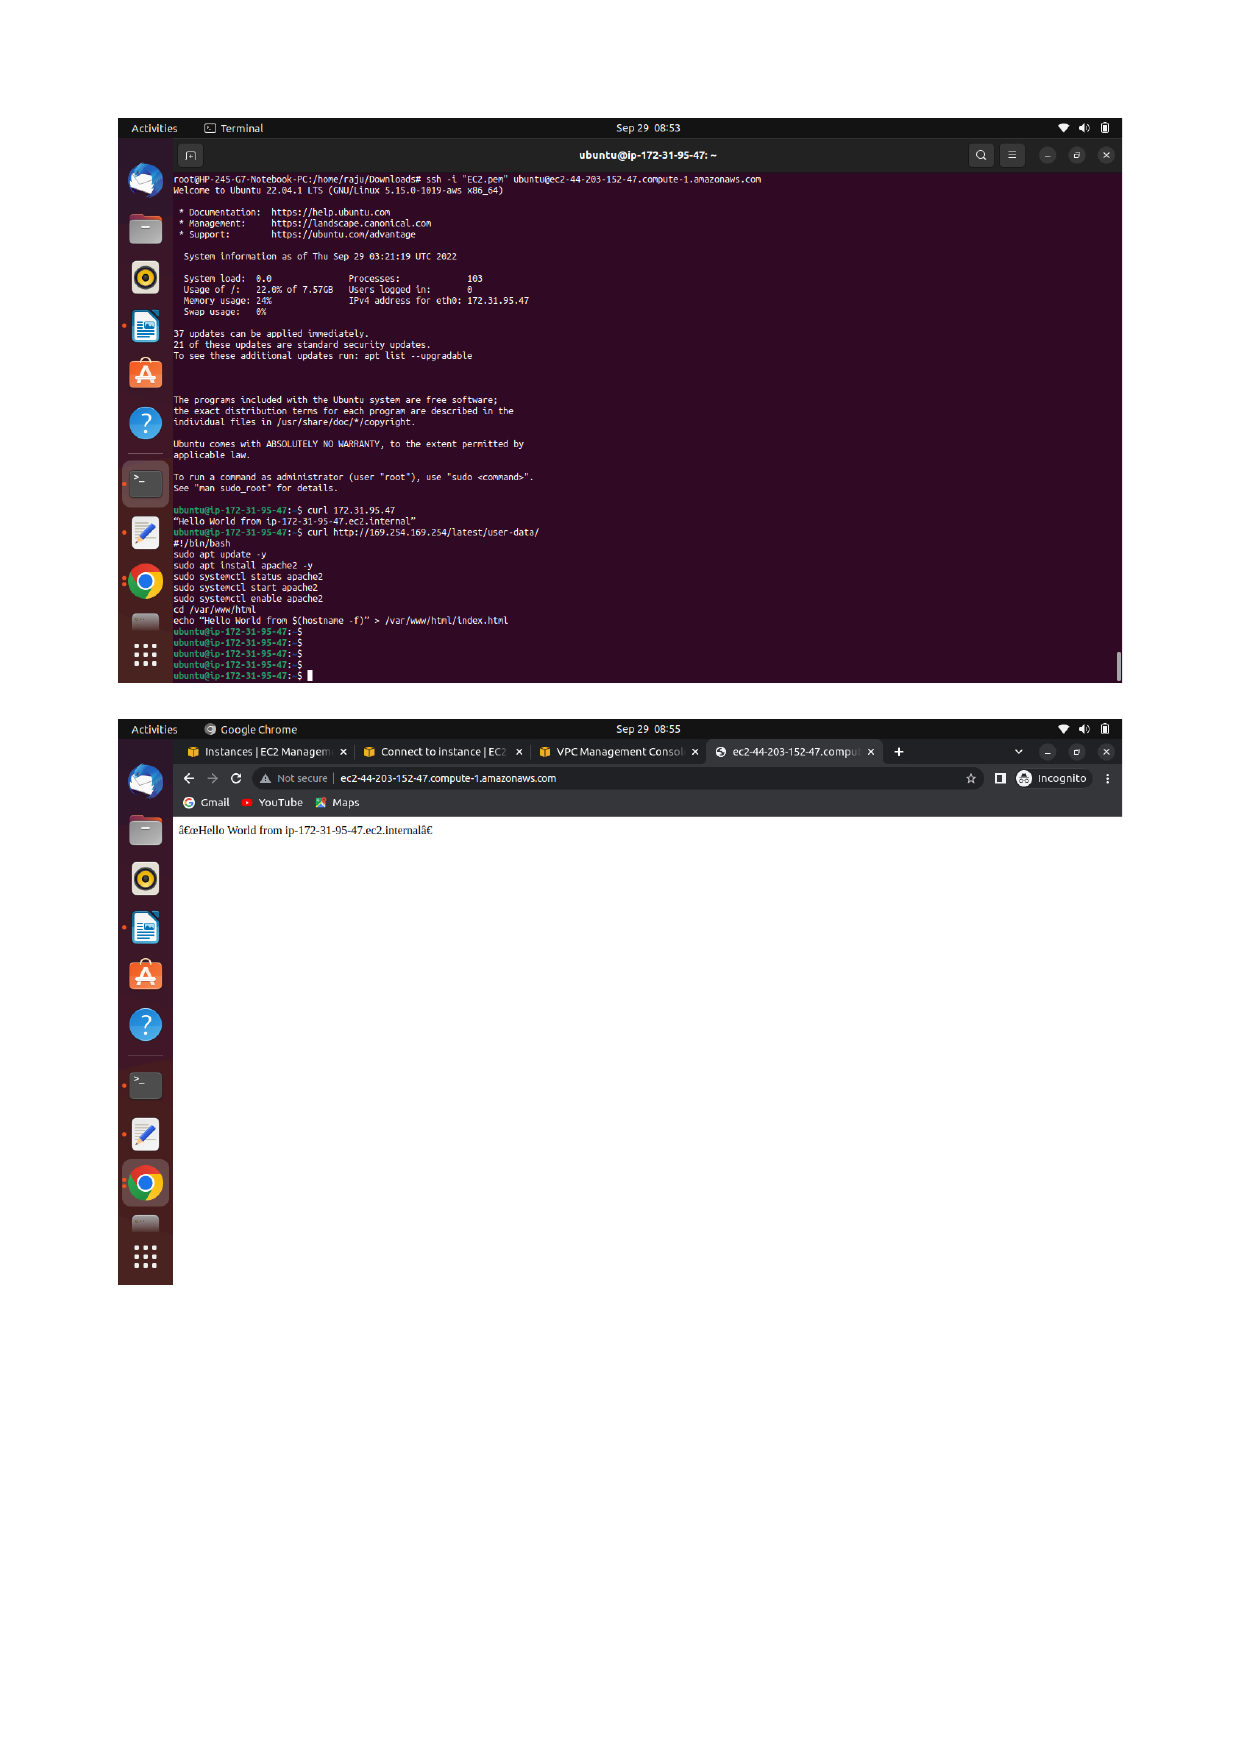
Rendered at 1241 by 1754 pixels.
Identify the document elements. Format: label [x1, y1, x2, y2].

picture [118, 118, 1123, 683]
picture [118, 719, 1123, 1285]
